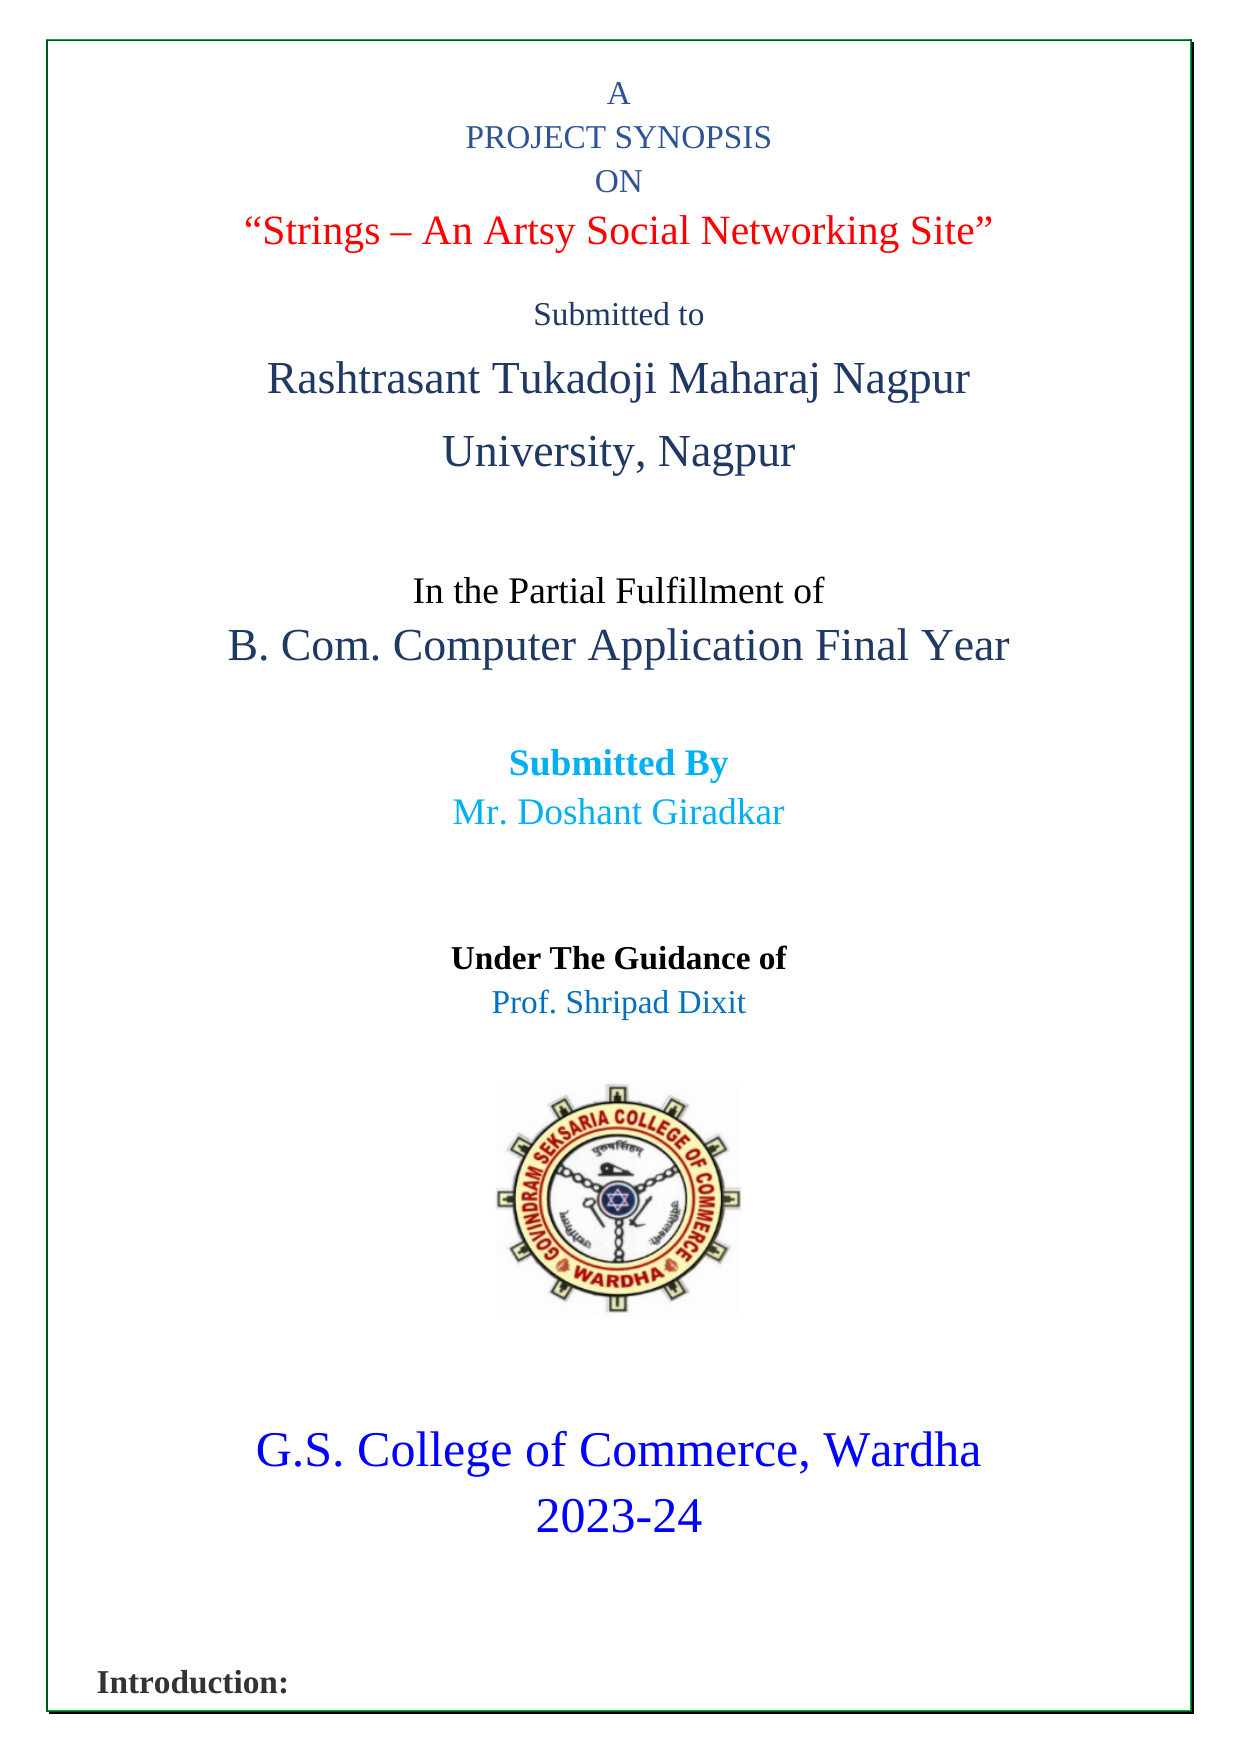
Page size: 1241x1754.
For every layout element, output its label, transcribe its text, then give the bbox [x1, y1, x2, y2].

text In the Partial Fulfillment of [49, 568, 1188, 611]
text ON [49, 162, 1188, 200]
text B. Com. Computer Application Final Year [49, 618, 1188, 670]
text Prof. Shripad Dixit [49, 983, 1188, 1021]
text University, Nagpur [49, 423, 1188, 476]
text G.S. College of Commerce, Wardha [49, 1420, 1188, 1477]
text Under The Guidance of [49, 938, 1188, 977]
text A [49, 73, 1188, 112]
text “Strings – An Artsy Social Networking Site” [49, 206, 1188, 254]
text Submitted By [49, 740, 1188, 783]
text Mr. Doshant Giradkar [49, 790, 1188, 833]
picture [495, 1082, 742, 1316]
text Submitted to [49, 294, 1188, 332]
text Introduction: [96, 1662, 1169, 1700]
text 2023-24 [49, 1486, 1188, 1543]
text Rashtrasant Tukadoji Maharaj Nagpur [49, 350, 1188, 403]
text PROJECT SYNOPSIS [49, 118, 1188, 156]
